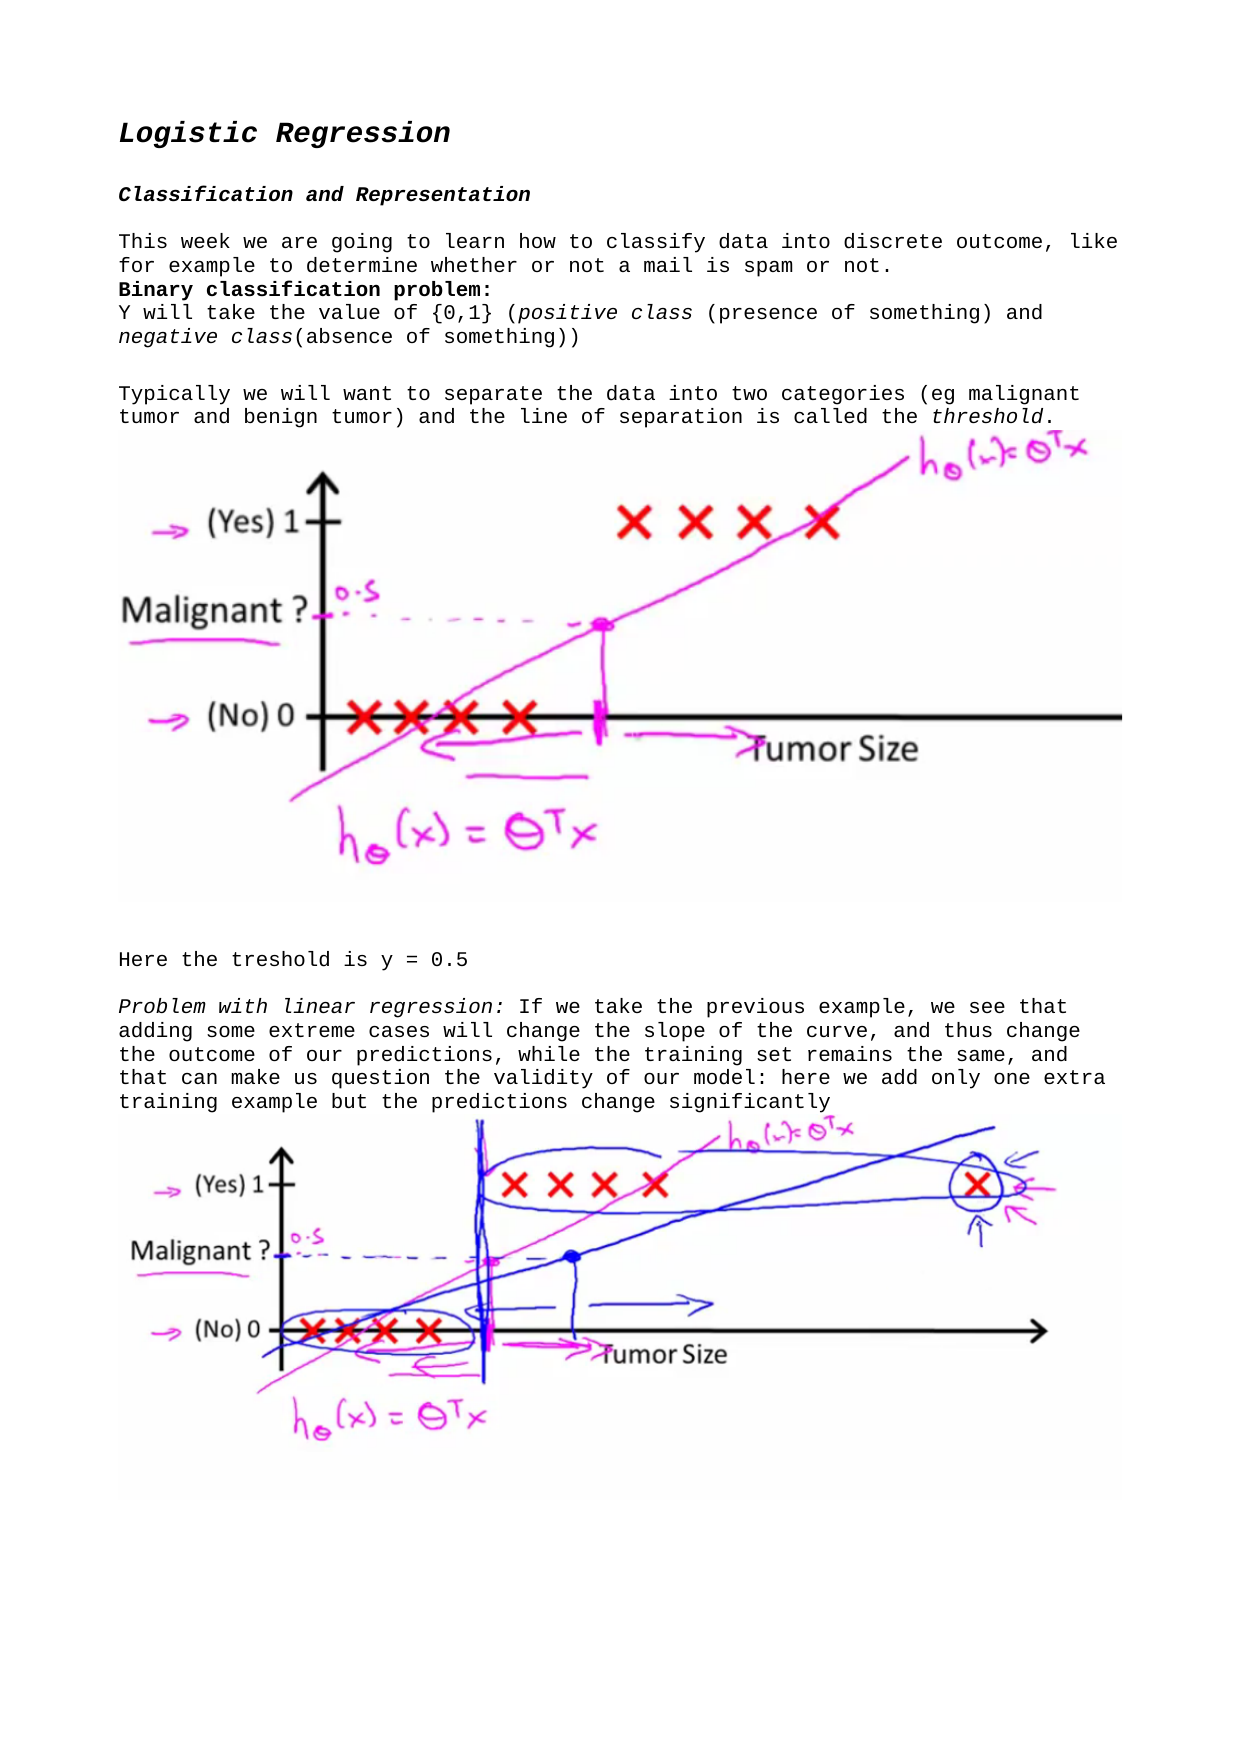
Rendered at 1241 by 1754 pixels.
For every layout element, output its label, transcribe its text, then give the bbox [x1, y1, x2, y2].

text Classification and Representation [118, 184, 1122, 208]
text Y will take the value of {0,1} (positive class (presence of something) and negative class(absence of something)) [118, 302, 1122, 350]
picture [118, 430, 1123, 902]
text Logistic Regression [118, 118, 1122, 151]
text Problem with linear regression: If we take the previous example, we see that adding some extreme cases will change the slope of the curve, and thus change the outcome of our predictions, while the training set remains the same, and that can make us question the validity of our model: here we add only one extra training example but the predictions change significantly [118, 996, 1122, 1114]
text This week we are going to learn how to classify data into discrete outcome, like for example to determine whether or not a mail is spam or not. [118, 231, 1122, 279]
picture [118, 1114, 1123, 1500]
text Binary classification problem: [118, 279, 1122, 302]
text Typically we will want to separate the data into two categories (eg malignant tumor and benign tumor) and the line of separation is called the threshold. [118, 383, 1122, 430]
text Here the treshold is y = 0.5 [118, 949, 1122, 973]
